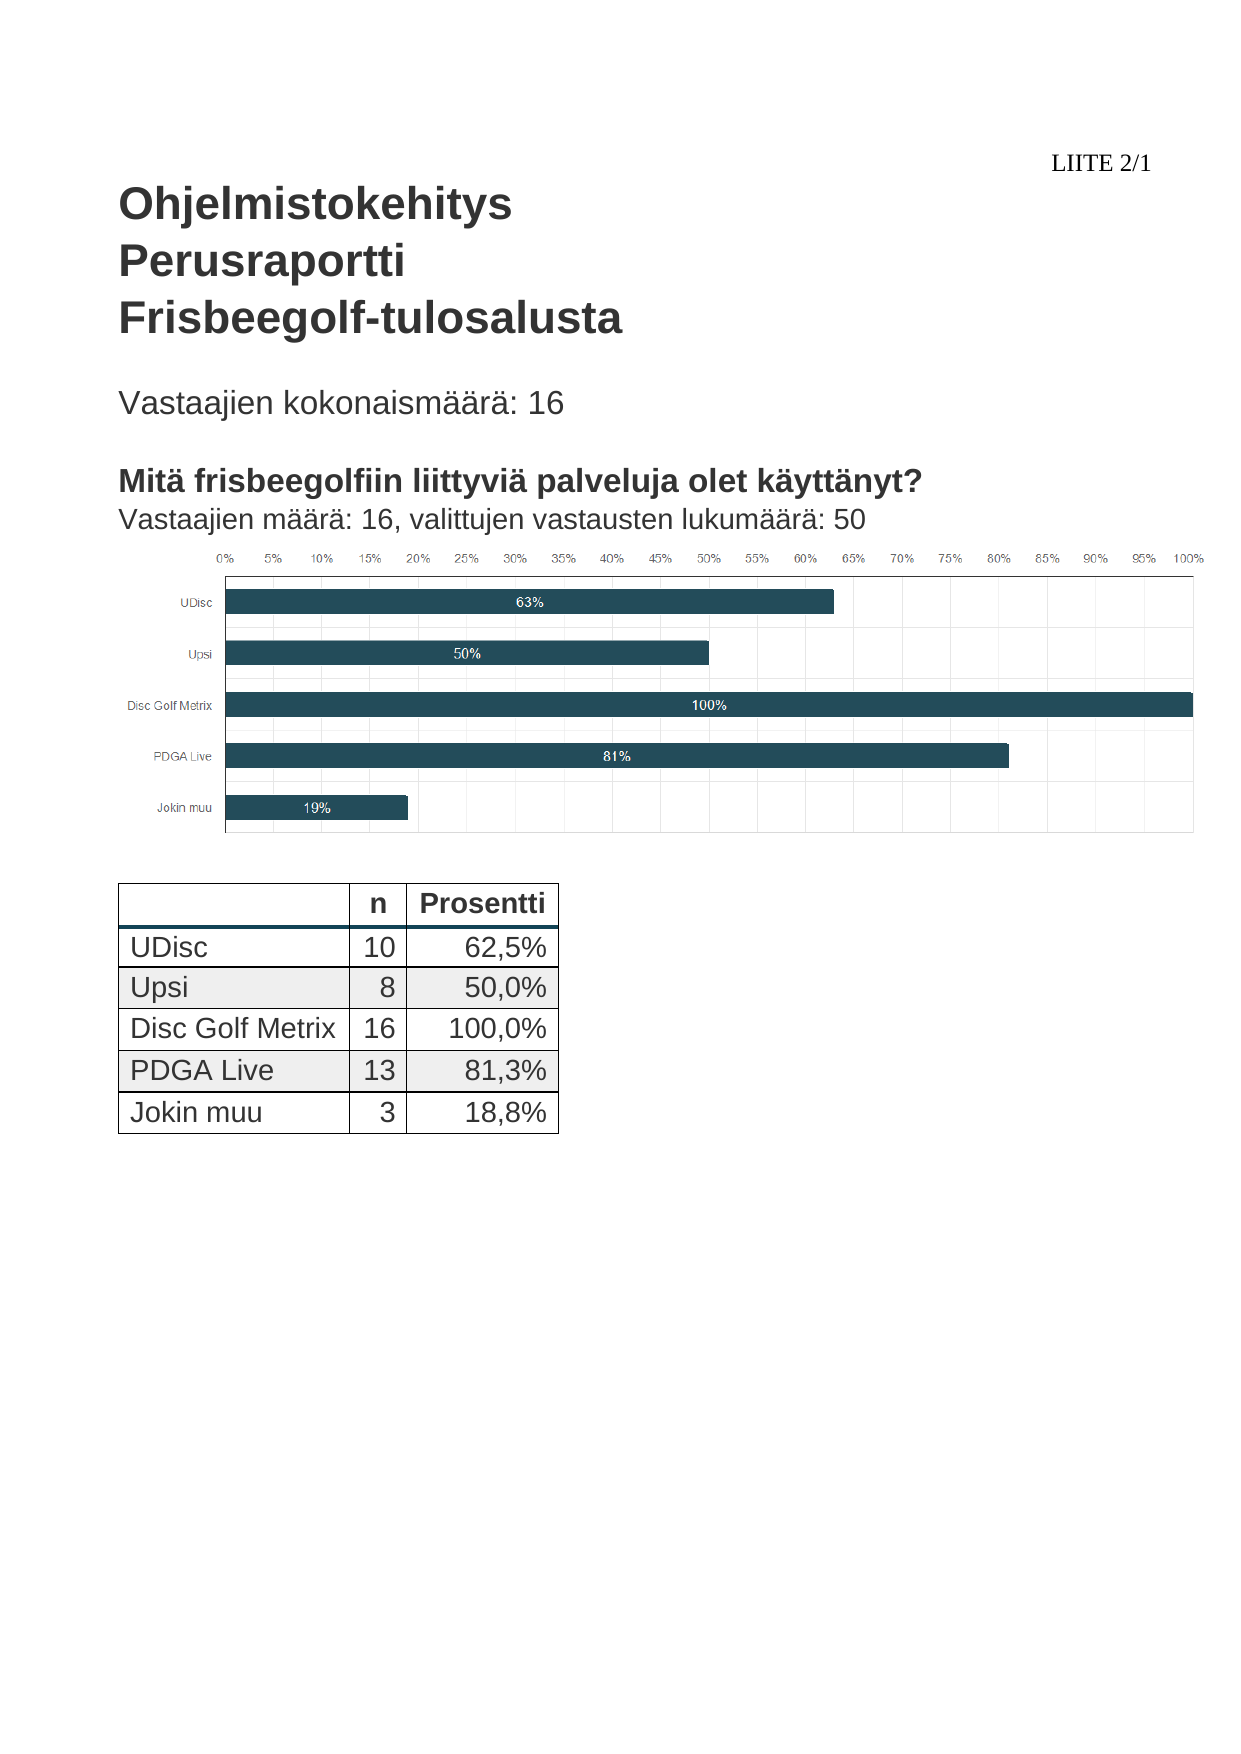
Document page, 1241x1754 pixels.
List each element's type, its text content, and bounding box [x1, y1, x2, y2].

table_cell 3 [350, 1093, 406, 1133]
table_cell 16 [350, 1009, 406, 1050]
text Ohjelmistokehitys [118, 176, 1152, 229]
table_header [119, 884, 349, 925]
text Mitä frisbeegolfiin liittyviä palveluja olet käyttänyt? [118, 461, 1152, 499]
table_header Prosentti [407, 884, 558, 925]
table_cell UDisc [119, 929, 349, 966]
table_cell 100,0% [407, 1009, 558, 1050]
table_cell PDGA Live [119, 1051, 349, 1091]
table_cell 18,8% [407, 1093, 558, 1133]
text Frisbeegolf-tulosalusta [118, 290, 1152, 343]
table_cell Disc Golf Metrix [119, 1009, 349, 1050]
table_cell 62,5% [407, 929, 558, 966]
text Vastaajien määrä: 16, valittujen vastausten lukumäärä: 50 [118, 502, 1152, 536]
table_cell Upsi [119, 968, 349, 1008]
table_cell 8 [350, 968, 406, 1008]
table_cell Jokin muu [119, 1093, 349, 1133]
table_header n [350, 884, 406, 925]
table_cell 13 [350, 1051, 406, 1091]
picture [118, 538, 1212, 845]
table_cell 81,3% [407, 1051, 558, 1091]
table_cell 50,0% [407, 968, 558, 1008]
text LIITE 2/1 [118, 148, 1152, 176]
text Perusraportti [118, 233, 1152, 286]
text Vastaajien kokonaismäärä: 16 [118, 383, 1152, 422]
table_cell 10 [350, 929, 406, 966]
